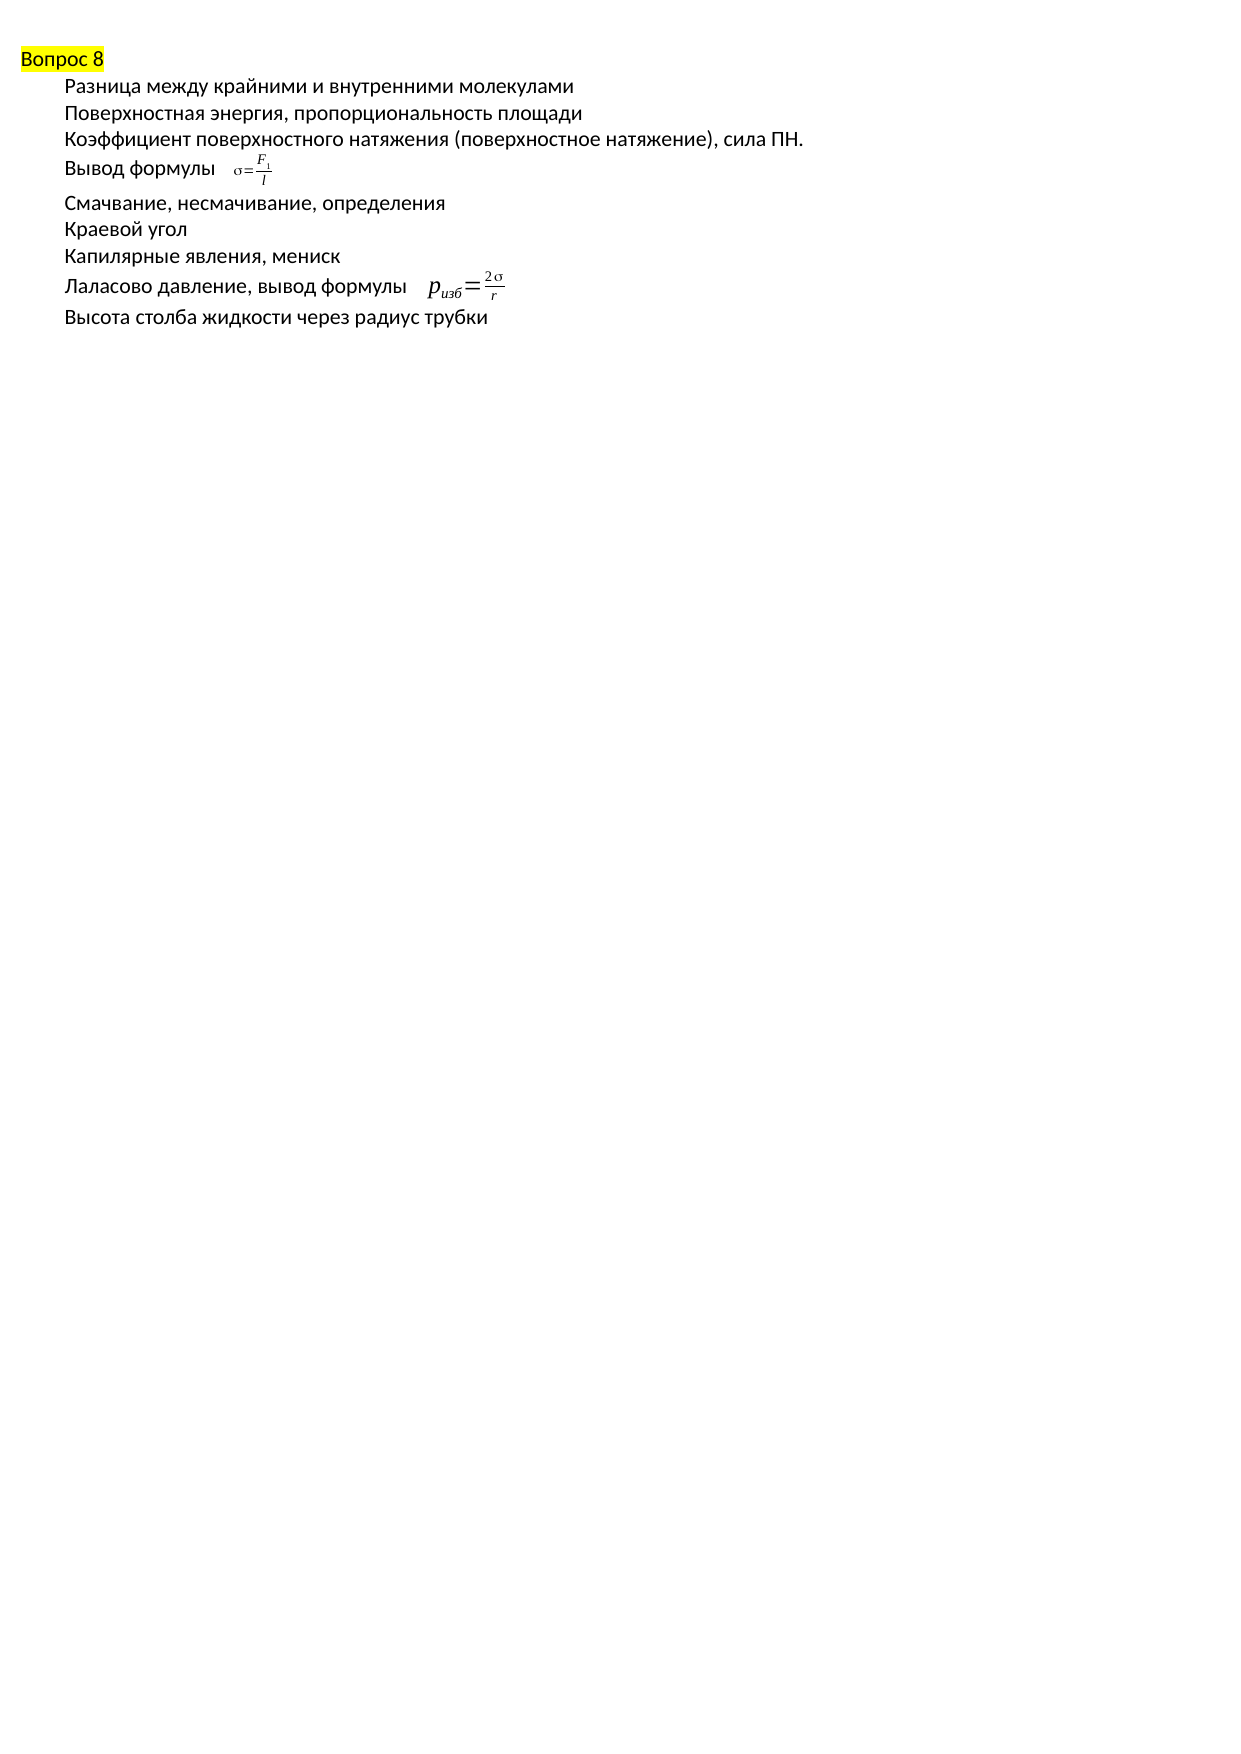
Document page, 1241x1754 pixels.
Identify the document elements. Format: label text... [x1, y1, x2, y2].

text Капилярные явления, мениск [64, 242, 1225, 269]
text Смачвание, несмачивание, определения [64, 189, 1225, 216]
text Коэффициент поверхностного натяжения (поверхностное натяжение), сила ПН. [64, 126, 1225, 152]
text Вывод формулы [64, 152, 1225, 189]
text Вопрос 8 [21, 46, 1225, 72]
text Лаласово давление, вывод формулы [64, 269, 1225, 303]
text Поверхностная энергия, пропорциональность площади [64, 99, 1225, 126]
text Краевой угол [64, 216, 1225, 242]
text Высота столба жидкости через радиус трубки [64, 303, 1225, 330]
text Разница между крайними и внутренними молекулами [64, 72, 1225, 99]
